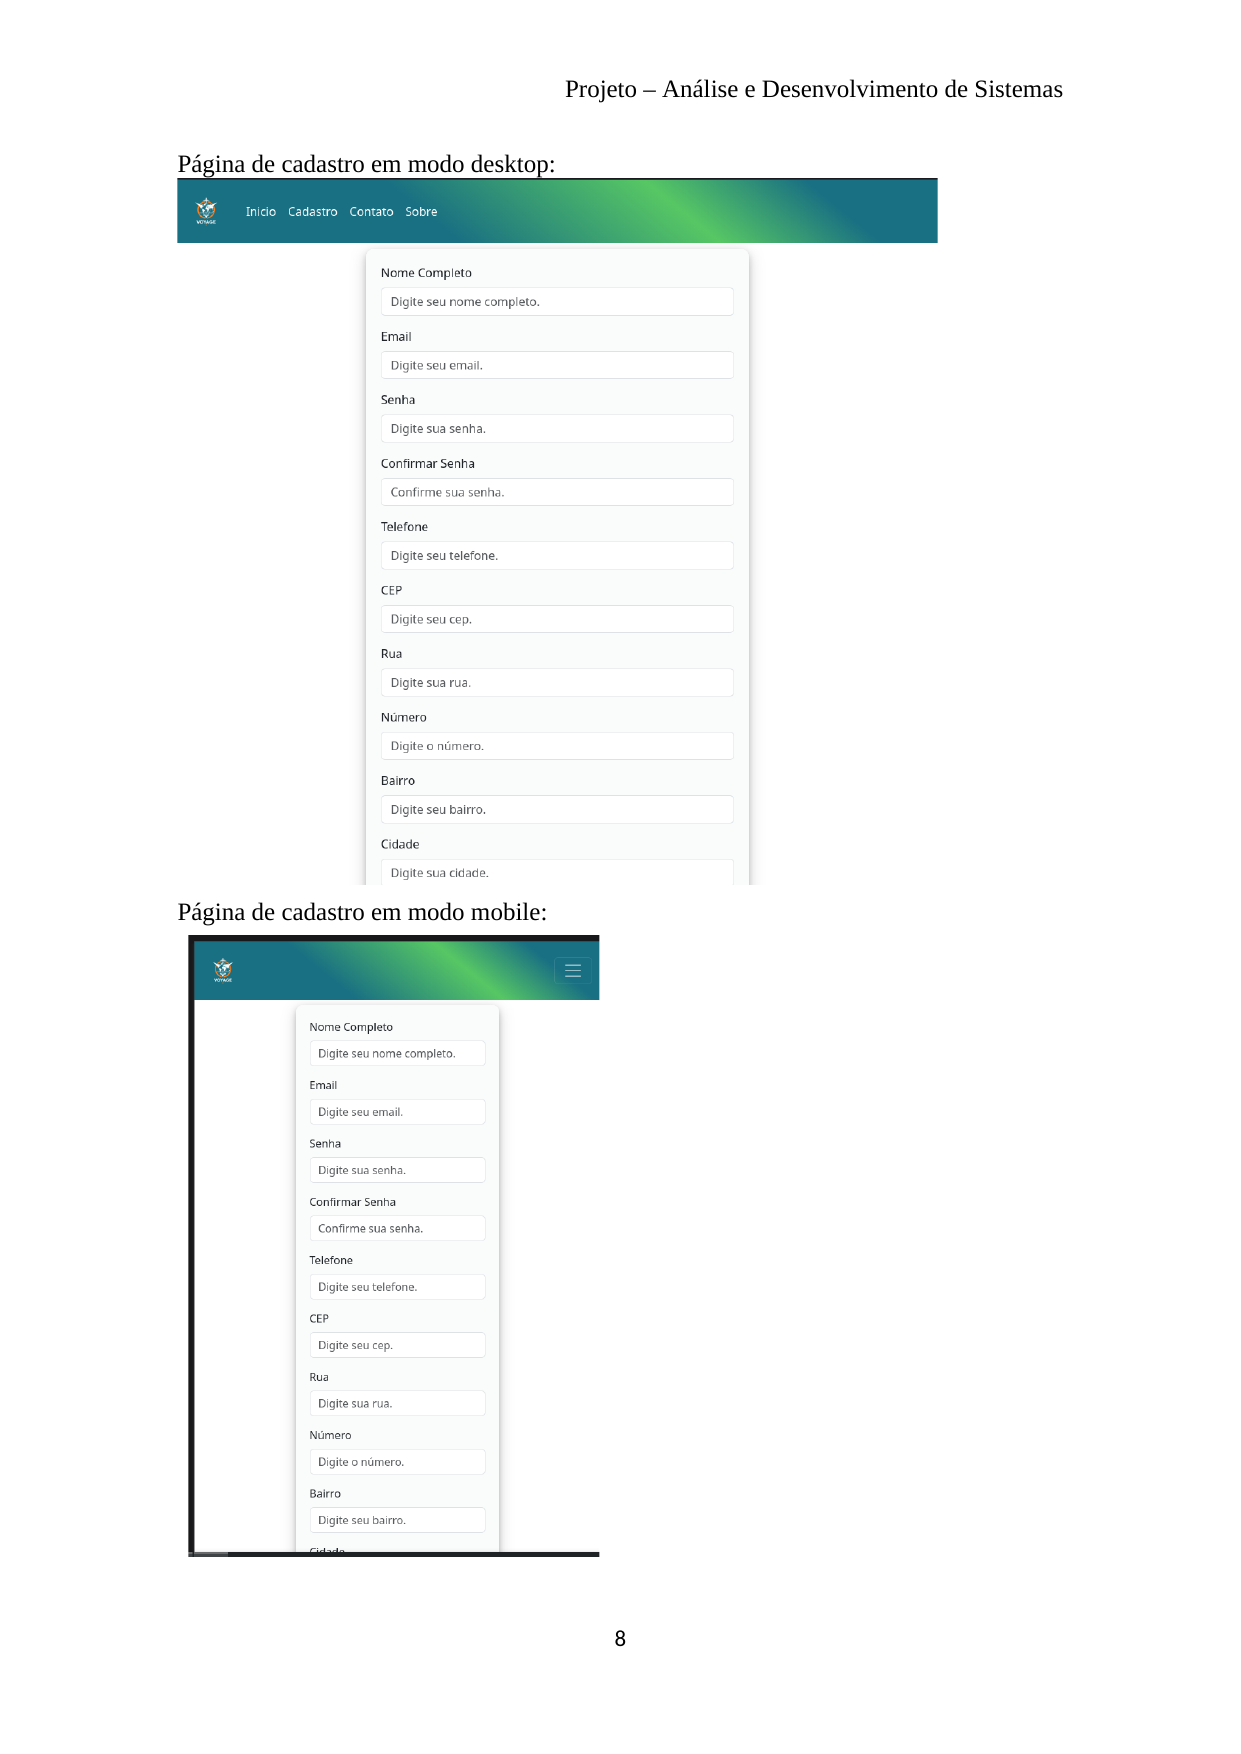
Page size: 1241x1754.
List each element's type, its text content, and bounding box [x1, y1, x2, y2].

picture [188, 935, 600, 1557]
text Página de cadastro em modo desktop: [177, 149, 1063, 884]
picture [177, 178, 938, 885]
text Página de cadastro em modo mobile: [177, 897, 1063, 925]
